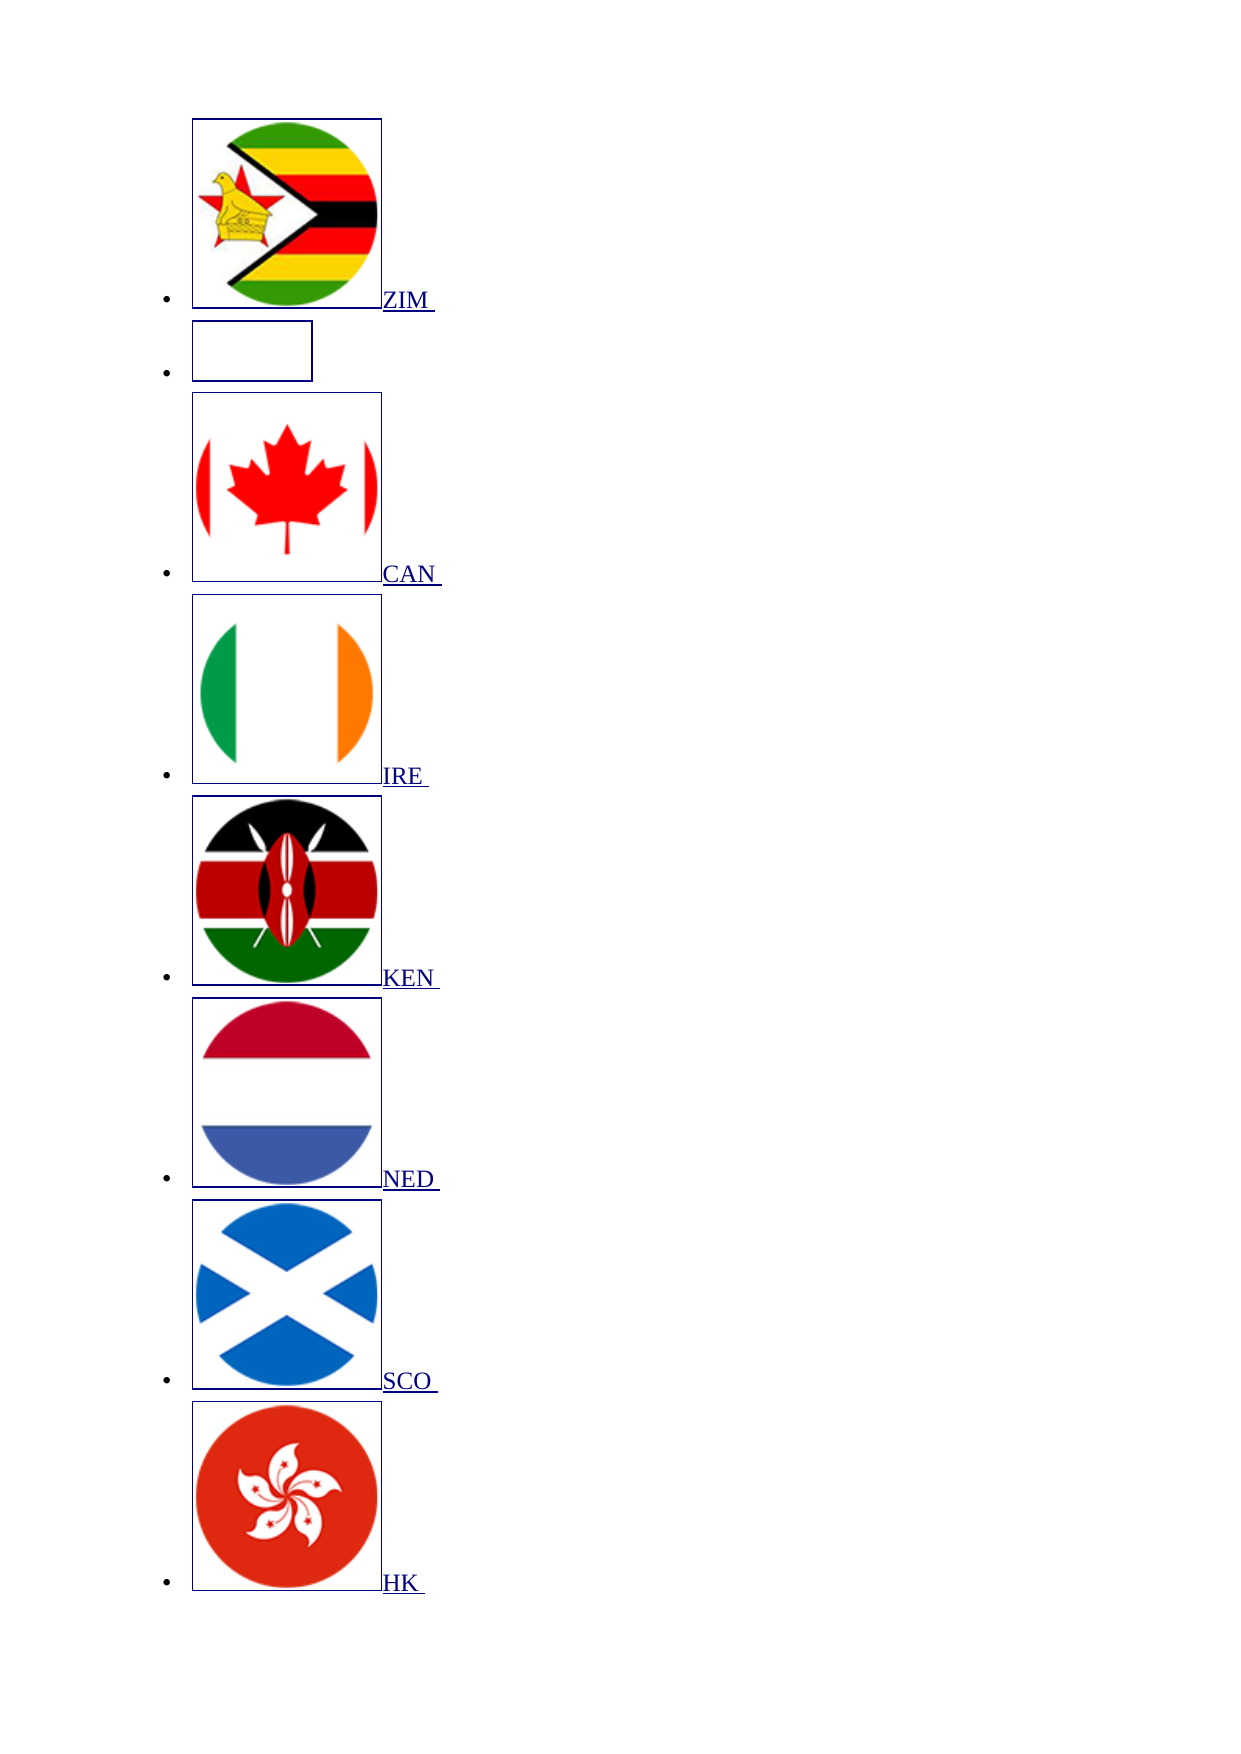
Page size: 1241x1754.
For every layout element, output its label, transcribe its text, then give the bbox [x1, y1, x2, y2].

list HK [162, 1401, 1122, 1597]
list SCO [162, 1199, 1122, 1395]
list NED [162, 997, 1122, 1193]
picture [193, 797, 381, 984]
list KEN [162, 795, 1122, 991]
list IRE [162, 594, 1122, 790]
list CAN [162, 392, 1122, 588]
picture [193, 1402, 381, 1590]
picture [193, 999, 381, 1186]
list ZIM [162, 118, 1122, 314]
picture [193, 393, 381, 581]
picture [193, 120, 381, 307]
picture [193, 595, 381, 783]
picture [193, 1201, 381, 1388]
